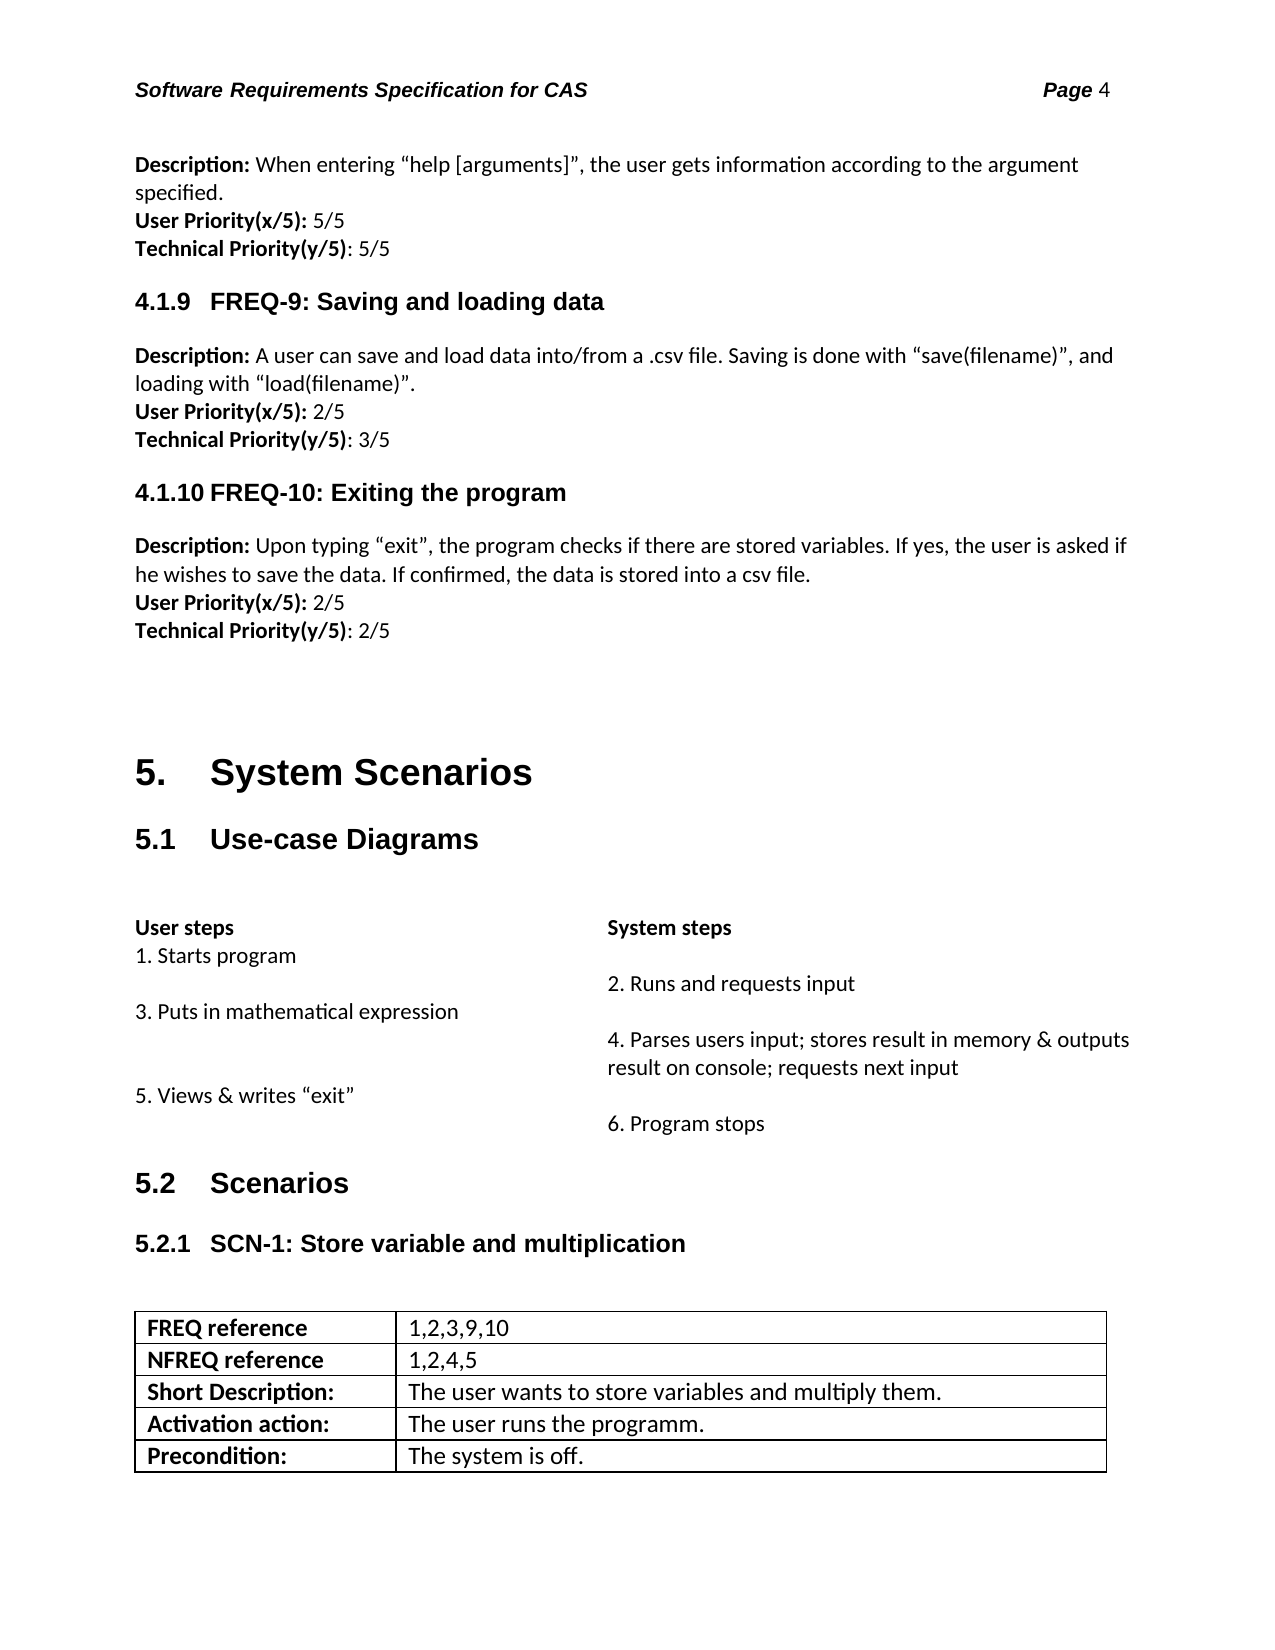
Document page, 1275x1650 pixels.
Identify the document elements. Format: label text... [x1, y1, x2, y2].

text 3. Puts in mathematical expression [135, 997, 1140, 1025]
text Description: Upon typing “exit”, the program checks if there are stored variables. If yes, the user is asked if he wishes to save the data. If confirmed, the data is stored into a csv file. [135, 532, 1140, 588]
text User Priority(x/5): 5/5 [135, 206, 1140, 234]
table_cell The system is off. [397, 1441, 1106, 1471]
table_cell Precondition: [136, 1441, 395, 1471]
table_cell Activation action: [136, 1408, 395, 1439]
text Technical Priority(y/5): 2/5 [135, 616, 1140, 644]
subtitle FREQ-10: Exiting the program [135, 478, 1140, 507]
text 5. Views & writes “exit” [135, 1081, 1140, 1109]
text 2. Runs and requests input [135, 969, 1140, 997]
subtitle SCN-1: Store variable and multiplication [135, 1229, 1140, 1258]
text User steps System steps [135, 913, 1140, 941]
table_cell The user wants to store variables and multiply them. [397, 1376, 1106, 1407]
text User Priority(x/5): 2/5 [135, 588, 1140, 616]
table_header FREQ reference [136, 1312, 395, 1343]
text Description: When entering “help [arguments]”, the user gets information according to the argument specified. [135, 150, 1140, 206]
subtitle Scenarios [135, 1166, 1140, 1200]
text 1. Starts program [135, 941, 1140, 969]
text 4. Parses users input; stores result in memory & outputs result on console; requests next input [135, 1025, 1140, 1081]
subtitle Use-case Diagrams [135, 822, 1140, 856]
text 6. Program stops [135, 1109, 1140, 1137]
table_cell The user runs the programm. [397, 1408, 1106, 1439]
text User Priority(x/5): 2/5 [135, 397, 1140, 425]
subtitle System Scenarios [135, 750, 1140, 793]
text Technical Priority(y/5): 3/5 [135, 425, 1140, 453]
table_cell NFREQ reference [136, 1344, 395, 1375]
text Description: A user can save and load data into/from a .csv file. Saving is done with “save(filename)”, and loading with “load(filename)”. [135, 341, 1140, 397]
table_cell 1,2,4,5 [397, 1344, 1106, 1375]
table_header 1,2,3,9,10 [397, 1312, 1106, 1343]
table_cell Short Description: [136, 1376, 395, 1407]
subtitle FREQ-9: Saving and loading data [135, 287, 1140, 316]
text Technical Priority(y/5): 5/5 [135, 234, 1140, 262]
